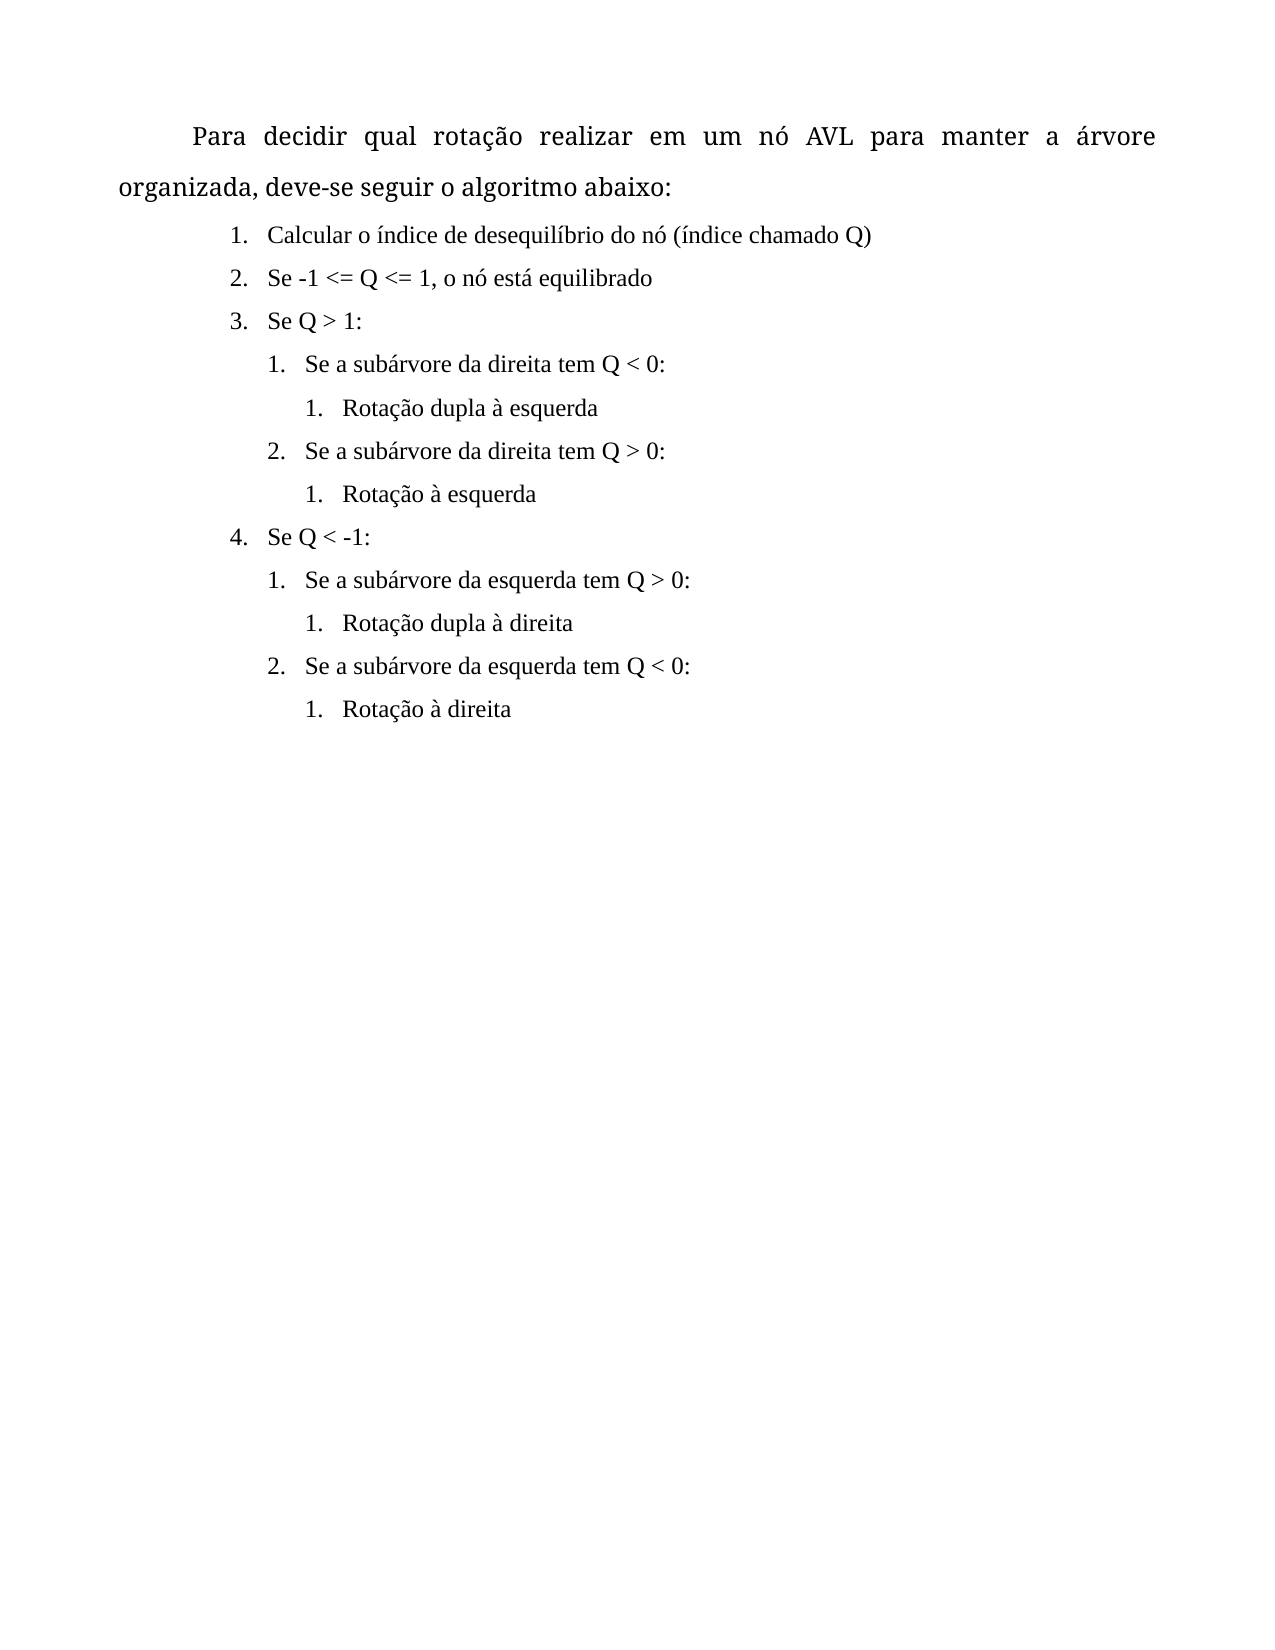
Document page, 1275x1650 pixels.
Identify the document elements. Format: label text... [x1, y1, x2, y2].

text Para decidir qual rotação realizar em um nó AVL para manter a árvore organizada, deve-se seguir o algoritmo abaixo: [118, 118, 1157, 203]
list Se a subárvore da esquerda tem Q < 0: [267, 651, 1157, 680]
list Rotação à direita [304, 694, 1157, 723]
list Se a subárvore da direita tem Q < 0: [267, 349, 1157, 378]
list Se Q < -1: [229, 522, 1157, 551]
list Se -1 <= Q <= 1, o nó está equilibrado [229, 263, 1157, 292]
list Rotação dupla à esquerda [304, 393, 1157, 421]
list Se a subárvore da direita tem Q > 0: [267, 436, 1157, 464]
list Calcular o índice de desequilíbrio do nó (índice chamado Q) [229, 220, 1157, 249]
list Rotação à esquerda [304, 479, 1157, 508]
list Rotação dupla à direita [304, 608, 1157, 637]
list Se Q > 1: [229, 306, 1157, 335]
list Se a subárvore da esquerda tem Q > 0: [267, 565, 1157, 594]
